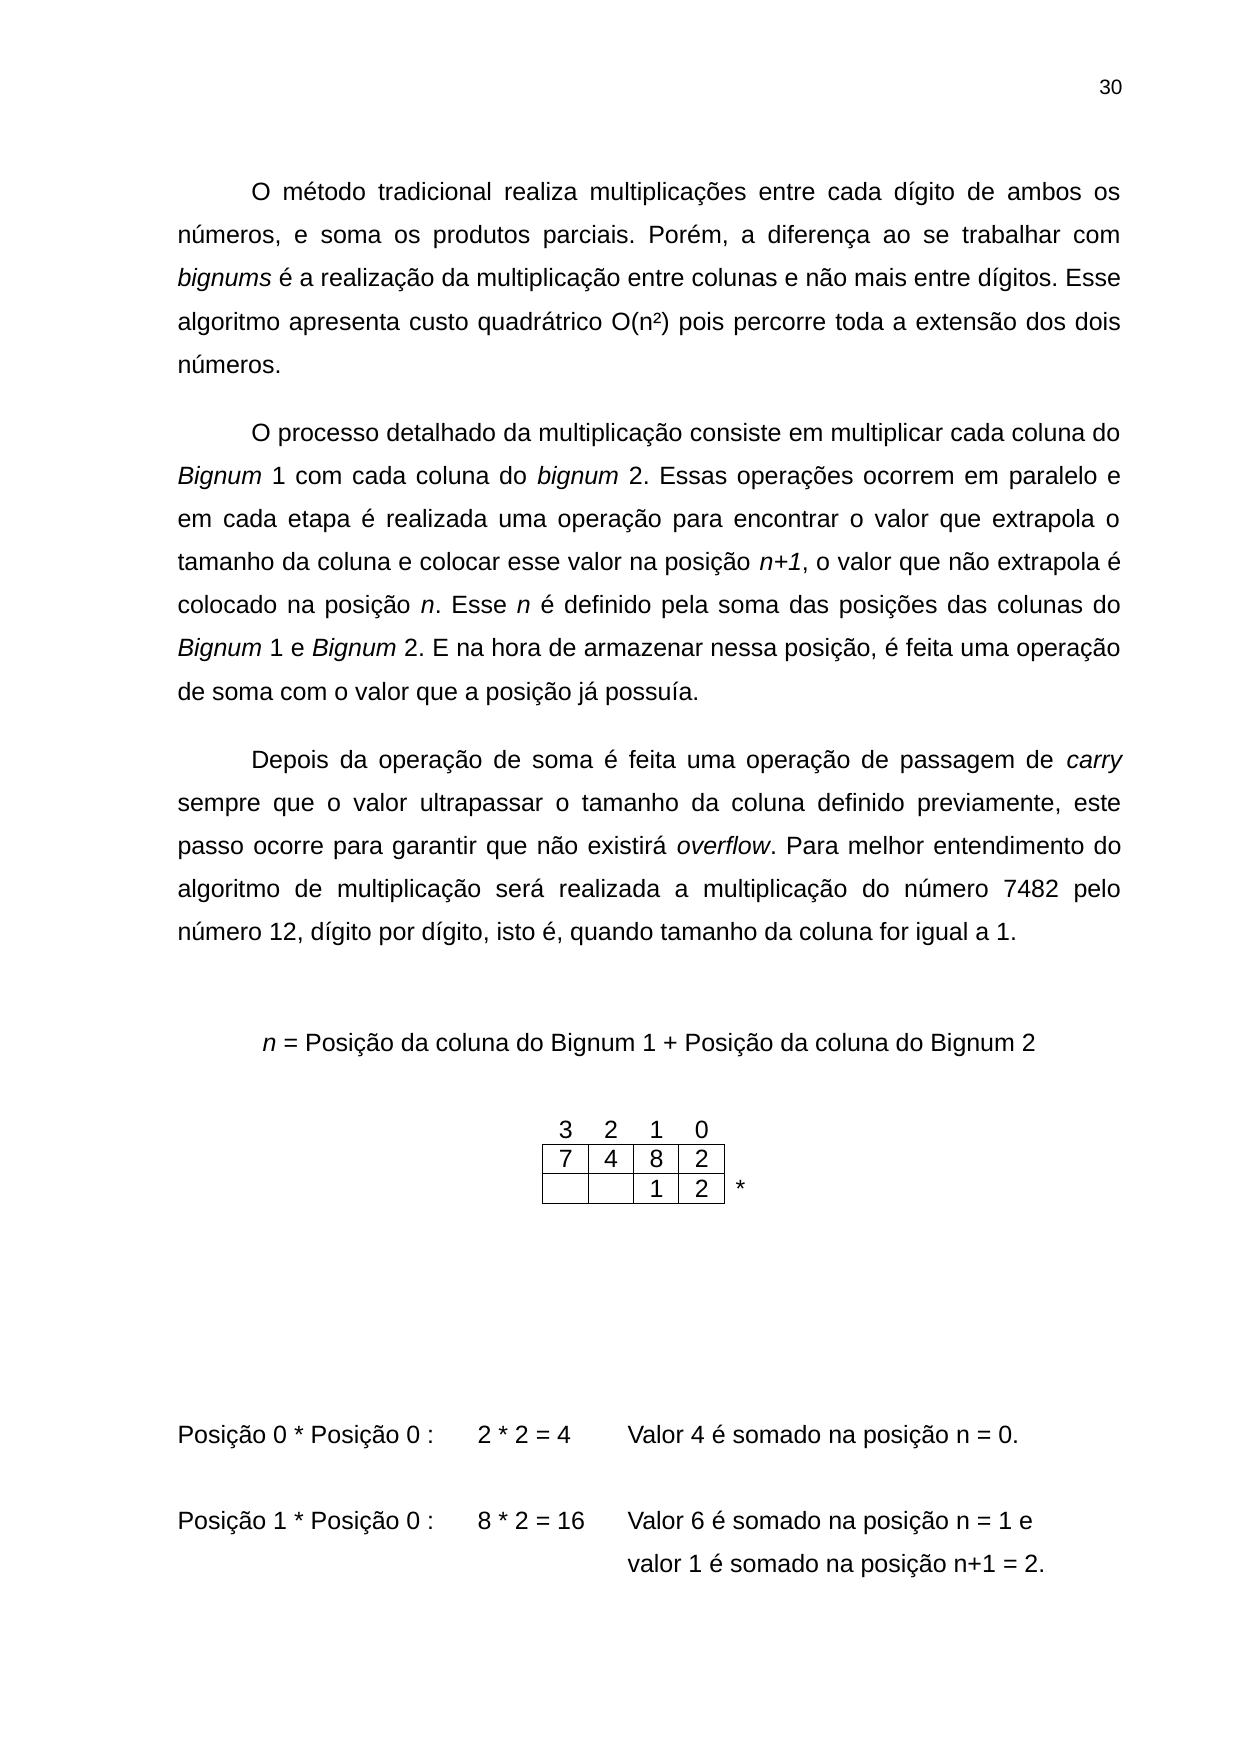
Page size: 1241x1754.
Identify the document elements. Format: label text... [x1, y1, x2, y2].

table_header 3 [543, 1115, 588, 1143]
table_cell 4 [589, 1145, 633, 1173]
text valor 1 é somado na posição n+1 = 2. [552, 1549, 1122, 1578]
text O processo detalhado da multiplicação consiste em multiplicar cada coluna do Bignum 1 com cada coluna do bignum 2. Essas operações ocorrem em paralelo e em cada etapa é realizada uma operação para encontrar o valor que extrapola o tamanho da coluna e colocar esse valor na posição n+1, o valor que não extrapola é colocado na posição n. Esse n é definido pela soma das posições das colunas do Bignum 1 e Bignum 2. E na hora de armazenar nessa posição, é feita uma operação de soma com o valor que a posição já possuía. [177, 418, 1122, 705]
table_cell [589, 1174, 633, 1203]
table_header 0 [679, 1115, 724, 1143]
text Posição 1 * Posição 0 : 8 * 2 = 16 Valor 6 é somado na posição n = 1 e [177, 1506, 1122, 1535]
table_cell 8 [634, 1145, 678, 1173]
table_cell 2 [679, 1145, 724, 1173]
text O método tradicional realiza multiplicações entre cada dígito de ambos os números, e soma os produtos parciais. Porém, a diferença ao se trabalhar com bignums é a realização da multiplicação entre colunas e não mais entre dígitos. Esse algoritmo apresenta custo quadrátrico O(n²) pois percorre toda a extensão dos dois números. [177, 177, 1122, 378]
table_cell [725, 1144, 757, 1173]
table_header [724, 1115, 757, 1143]
table_cell 7 [543, 1145, 588, 1173]
table_cell * [725, 1173, 757, 1203]
table_header 2 [588, 1115, 633, 1143]
text Posição 0 * Posição 0 : 2 * 2 = 4 Valor 4 é somado na posição n = 0. [177, 1420, 1122, 1448]
table_cell 2 [679, 1174, 724, 1203]
table_cell 1 [634, 1174, 678, 1203]
text Depois da operação de soma é feita uma operação de passagem de carry sempre que o valor ultrapassar o tamanho da coluna definido previamente, este passo ocorre para garantir que não existirá overflow. Para melhor entendimento do algoritmo de multiplicação será realizada a multiplicação do número 7482 pelo número 12, dígito por dígito, isto é, quando tamanho da coluna for igual a 1. [177, 745, 1122, 946]
table_cell [543, 1174, 588, 1203]
table_header 1 [634, 1115, 679, 1143]
text n = Posição da coluna do Bignum 1 + Posição da coluna do Bignum 2 [177, 1028, 1122, 1057]
